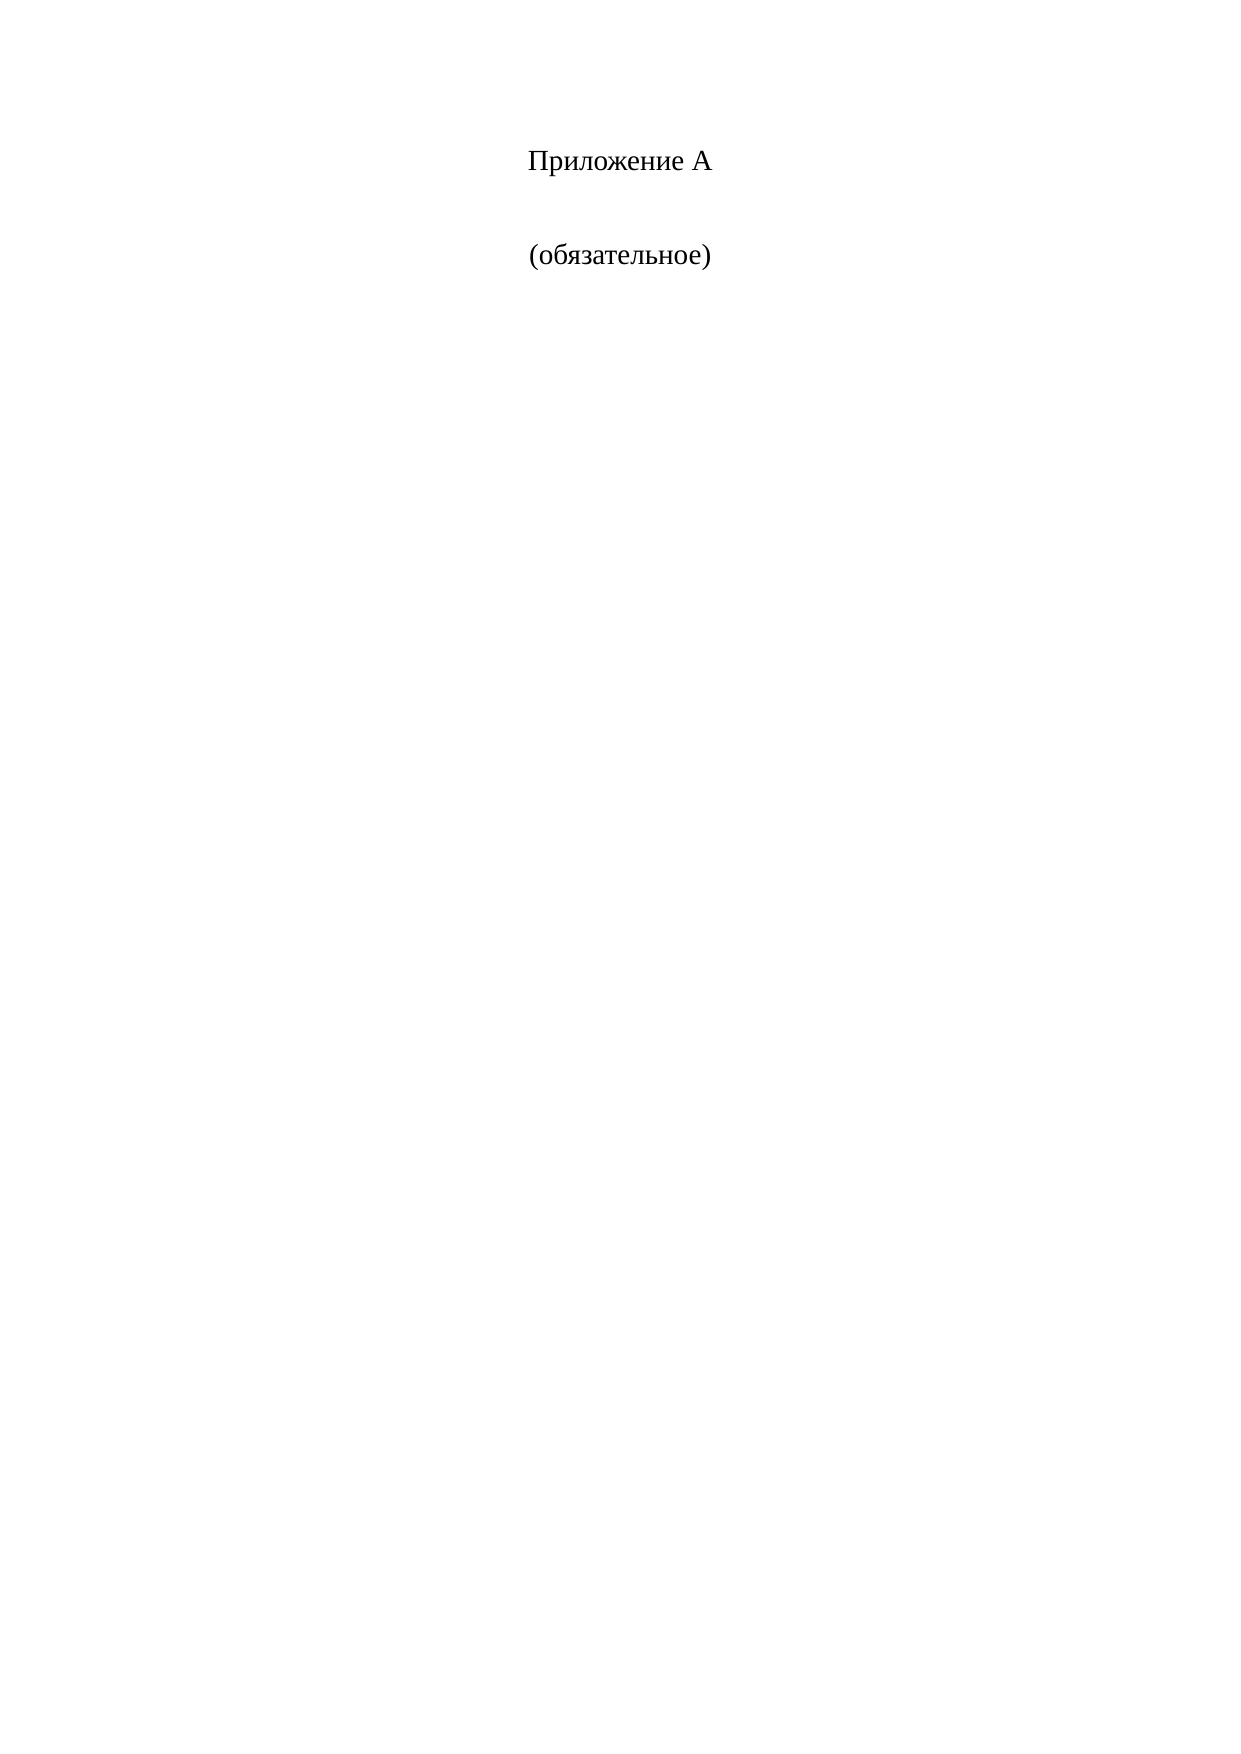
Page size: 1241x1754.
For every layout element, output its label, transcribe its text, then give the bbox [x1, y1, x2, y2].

subtitle Приложение A [118, 143, 1122, 177]
text (обязательное) [118, 237, 1122, 270]
